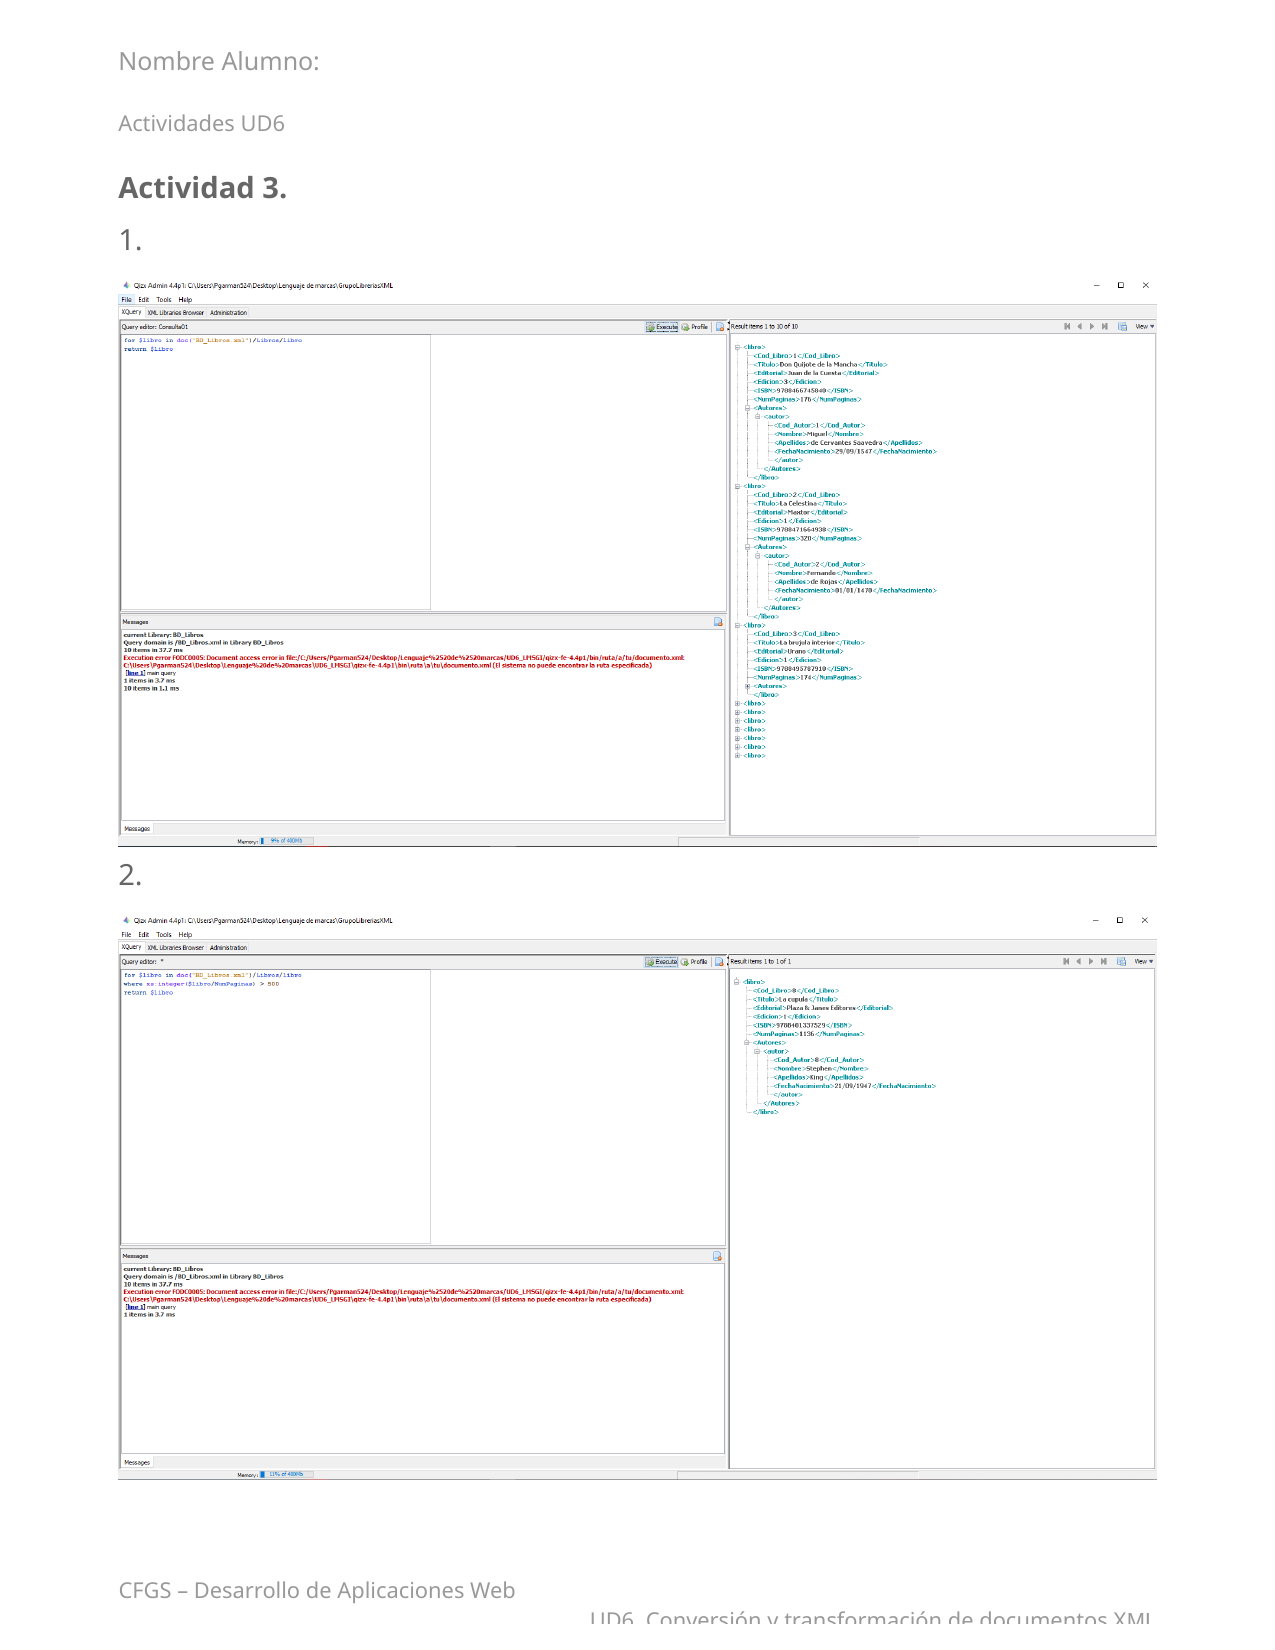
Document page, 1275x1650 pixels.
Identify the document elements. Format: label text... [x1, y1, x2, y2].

subtitle Actividad 3. [118, 167, 1157, 207]
text 2. [118, 847, 1157, 894]
picture [118, 916, 1157, 1480]
picture [118, 281, 1157, 847]
text 1. [118, 220, 1157, 259]
